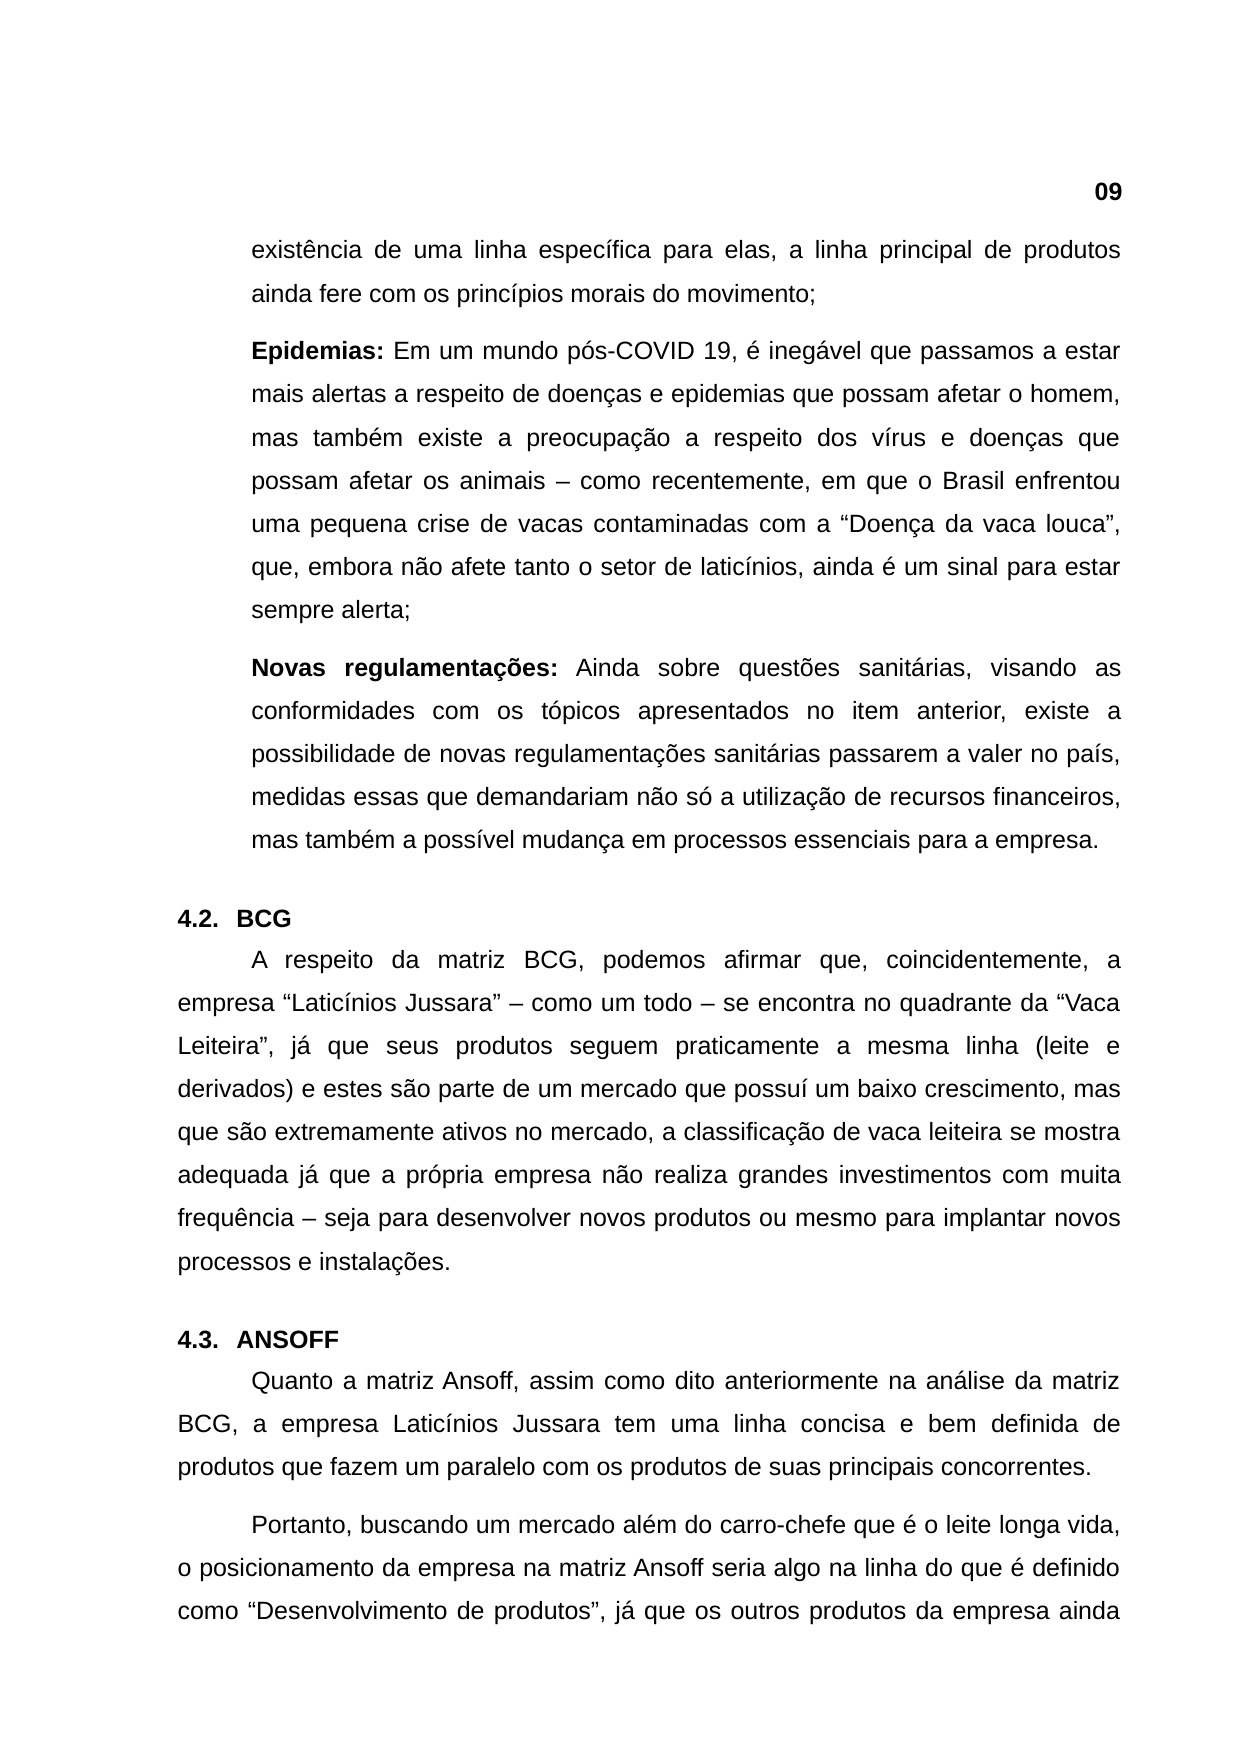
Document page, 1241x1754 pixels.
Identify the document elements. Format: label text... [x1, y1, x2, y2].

text Epidemias: Em um mundo pós-COVID 19, é inegável que passamos a estar mais alertas a respeito de doenças e epidemias que possam afetar o homem, mas também existe a preocupação a respeito dos vírus e doenças que possam afetar os animais – como recentemente, em que o Brasil enfrentou uma pequena crise de vacas contaminadas com a “Doença da vaca louca”, que, embora não afete tanto o setor de laticínios, ainda é um sinal para estar sempre alerta; [251, 336, 1122, 624]
text A respeito da matriz BCG, podemos afirmar que, coincidentemente, a empresa “Laticínios Jussara” – como um todo – se encontra no quadrante da “Vaca Leiteira”, já que seus produtos seguem praticamente a mesma linha (leite e derivados) e estes são parte de um mercado que possuí um baixo crescimento, mas que são extremamente ativos no mercado, a classificação de vaca leiteira se mostra adequada já que a própria empresa não realiza grandes investimentos com muita frequência – seja para desenvolver novos produtos ou mesmo para implantar novos processos e instalações. [177, 945, 1122, 1275]
text Portanto, buscando um mercado além do carro-chefe que é o leite longa vida, o posicionamento da empresa na matriz Ansoff seria algo na linha do que é definido como “Desenvolvimento de produtos”, já que os outros produtos da empresa ainda [177, 1510, 1122, 1625]
text Quanto a matriz Ansoff, assim como dito anteriormente na análise da matriz BCG, a empresa Laticínios Jussara tem uma linha concisa e bem definida de produtos que fazem um paralelo com os produtos de suas principais concorrentes. [177, 1366, 1122, 1481]
text existência de uma linha específica para elas, a linha principal de produtos ainda fere com os princípios morais do movimento; [251, 235, 1122, 307]
text Novas regulamentações: Ainda sobre questões sanitárias, visando as conformidades com os tópicos apresentados no item anterior, existe a possibilidade de novas regulamentações sanitárias passarem a valer no país, medidas essas que demandariam não só a utilização de recursos financeiros, mas também a possível mudança em processos essenciais para a empresa. [251, 653, 1122, 854]
subtitle ANSOFF [177, 1325, 1122, 1354]
subtitle BCG [177, 903, 1122, 932]
